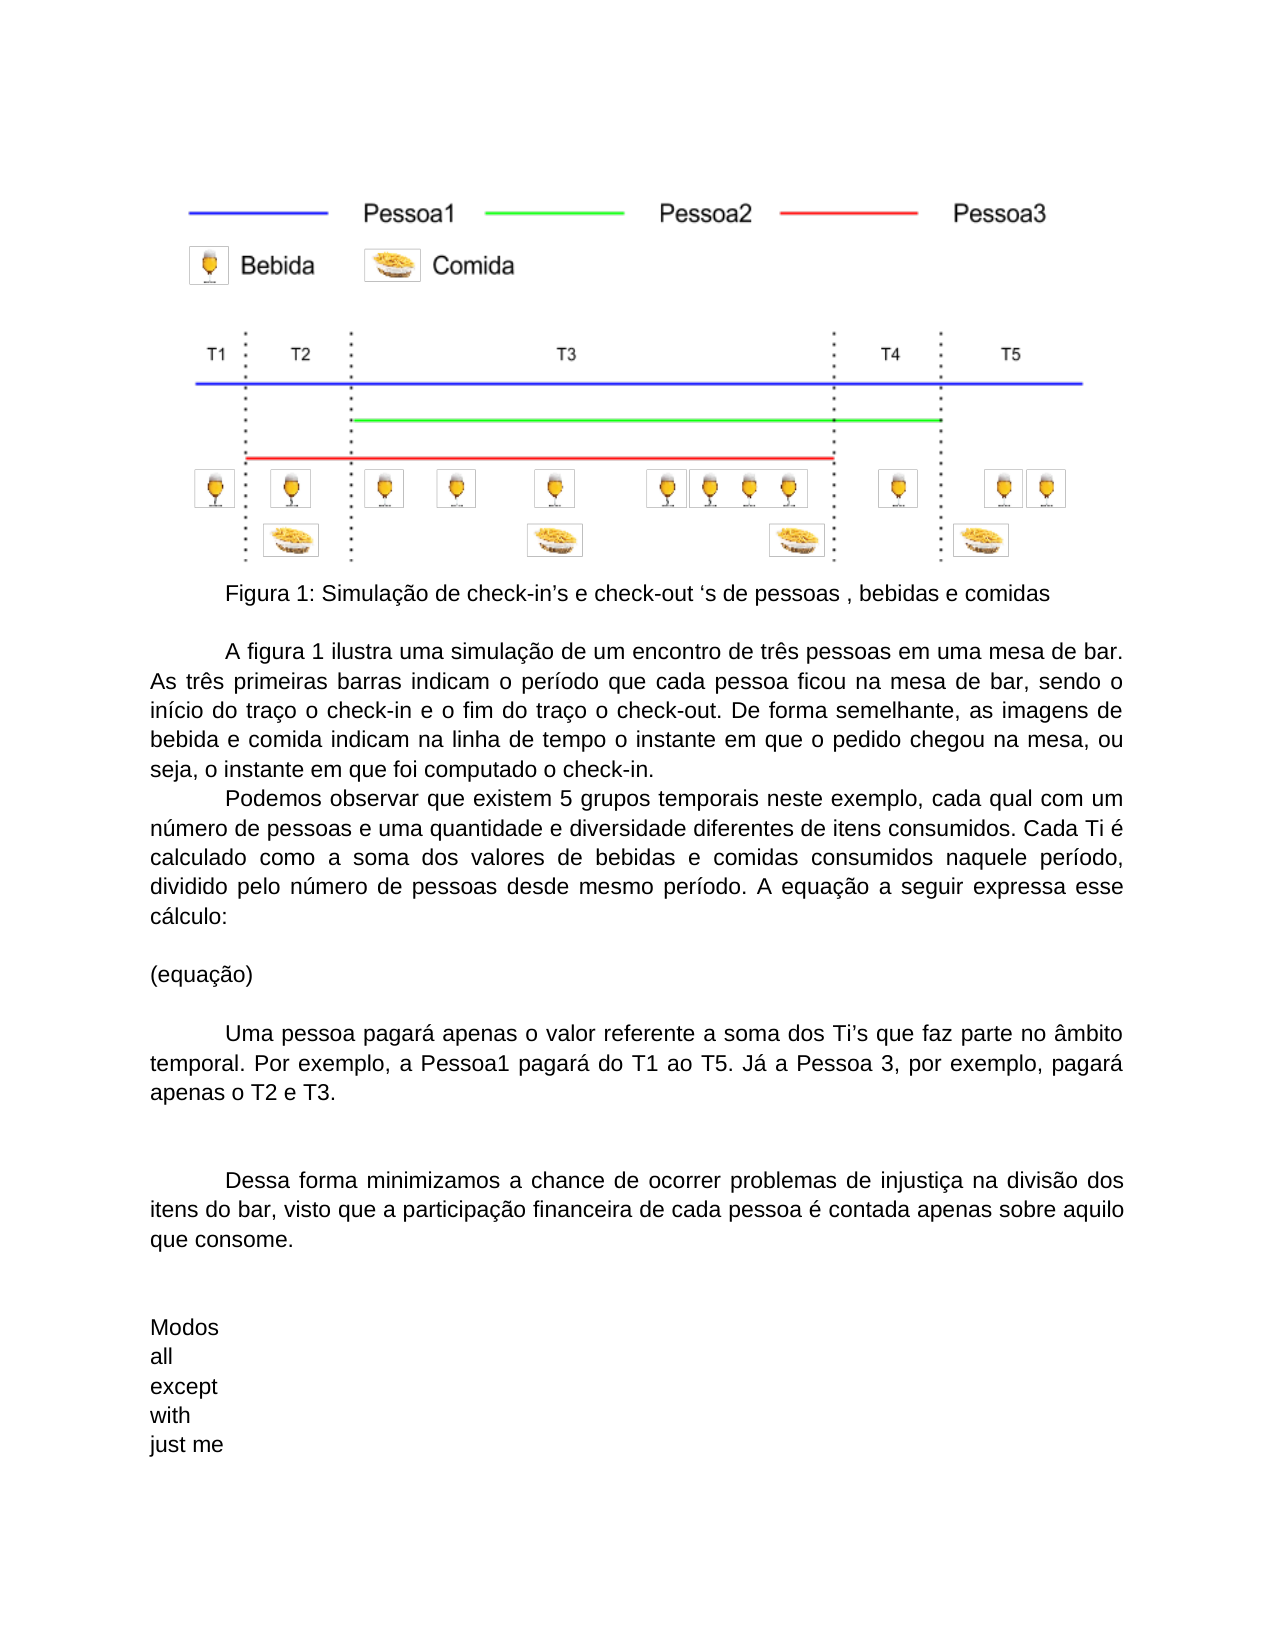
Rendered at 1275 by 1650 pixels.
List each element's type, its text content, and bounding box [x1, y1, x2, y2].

text just me [150, 1432, 1125, 1458]
text Podemos observar que existem 5 grupos temporais neste exemplo, cada qual com um número de pessoas e uma quantidade e diversidade diferentes de itens consumidos. Cada Ti é calculado como a soma dos valores de bebidas e comidas consumidos naquele período, dividido pelo número de pessoas desde mesmo período. A equação a seguir expressa esse cálculo: [150, 786, 1125, 929]
text Figura 1: Simulação de check-in’s e check-out ‘s de pessoas , bebidas e comidas [150, 580, 1125, 606]
text (equação) [150, 962, 1125, 988]
text with [150, 1403, 1125, 1428]
text except [150, 1373, 1125, 1399]
picture [150, 150, 1125, 577]
text Dessa forma minimizamos a chance de ocorrer problemas de injustiça na divisão dos itens do bar, visto que a participação financeira de cada pessoa é contada apenas sobre aquilo que consome. [150, 1168, 1125, 1252]
text Modos [150, 1315, 1125, 1340]
text all [150, 1344, 1125, 1370]
text Uma pessoa pagará apenas o valor referente a soma dos Ti’s que faz parte no âmbito temporal. Por exemplo, a Pessoa1 pagará do T1 ao T5. Já a Pessoa 3, por exemplo, pagará apenas o T2 e T3. [150, 1021, 1125, 1105]
text A figura 1 ilustra uma simulação de um encontro de três pessoas em uma mesa de bar. As três primeiras barras indicam o período que cada pessoa ficou na mesa de bar, sendo o início do traço o check-in e o fim do traço o check-out. De forma semelhante, as imagens de bebida e comida indicam na linha de tempo o instante em que o pedido chegou na mesa, ou seja, o instante em que foi computado o check-in. [150, 639, 1125, 782]
